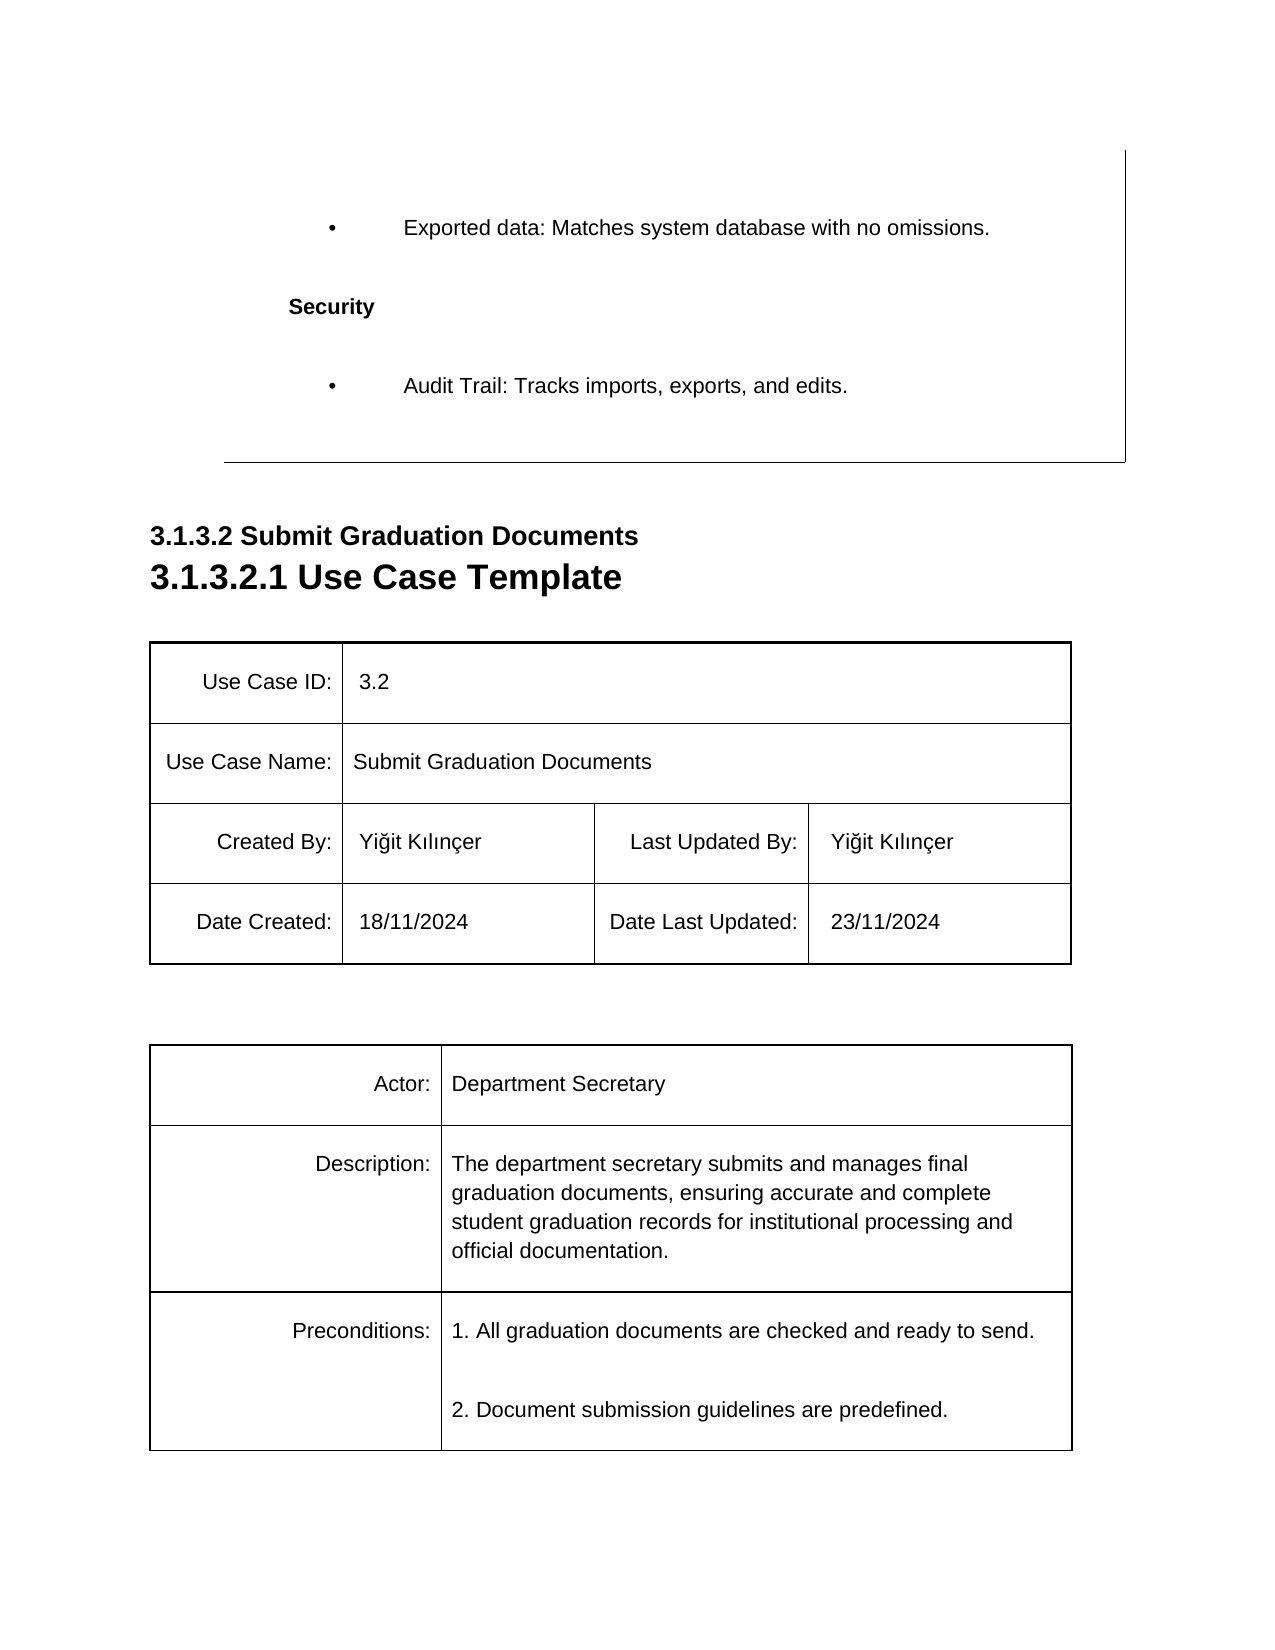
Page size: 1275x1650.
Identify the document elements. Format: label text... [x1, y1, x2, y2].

table_cell Description: [151, 1126, 441, 1291]
table_cell Yiğit Kılınçer [809, 804, 1070, 882]
table_cell Created By: [151, 804, 342, 882]
text • Audit Trail: Tracks imports, exports, and edits. [224, 308, 1125, 462]
table_cell Preconditions: [151, 1293, 441, 1450]
table_header Use Case ID: [151, 644, 342, 722]
subtitle 3.1.3.2 Submit Graduation Documents [150, 520, 1125, 551]
table_cell Submit Graduation Documents [343, 724, 1070, 802]
table_cell 1. All graduation documents are checked and ready to send. 2. Document submission guidelines are predefined. [442, 1293, 1071, 1450]
subtitle 3.1.3.2.1 Use Case Template [150, 556, 1125, 597]
text Security [224, 229, 1125, 308]
table_header 3.2 [343, 644, 1070, 722]
table_cell Date Last Updated: [595, 884, 808, 962]
table_header Department Secretary [442, 1046, 1071, 1124]
table_cell Last Updated By: [595, 804, 808, 882]
text • Exported data: Matches system database with no omissions. [224, 150, 1125, 229]
table_cell Use Case Name: [151, 724, 342, 802]
table_header Actor: [151, 1046, 441, 1124]
table_cell The department secretary submits and manages final graduation documents, ensuring accurate and complete student graduation records for institutional processing and official documentation. [442, 1126, 1071, 1291]
table_cell Date Created: [151, 884, 342, 962]
table_cell Yiğit Kılınçer [343, 804, 594, 882]
table_cell 23/11/2024 [809, 884, 1070, 962]
table_cell 18/11/2024 [343, 884, 594, 962]
